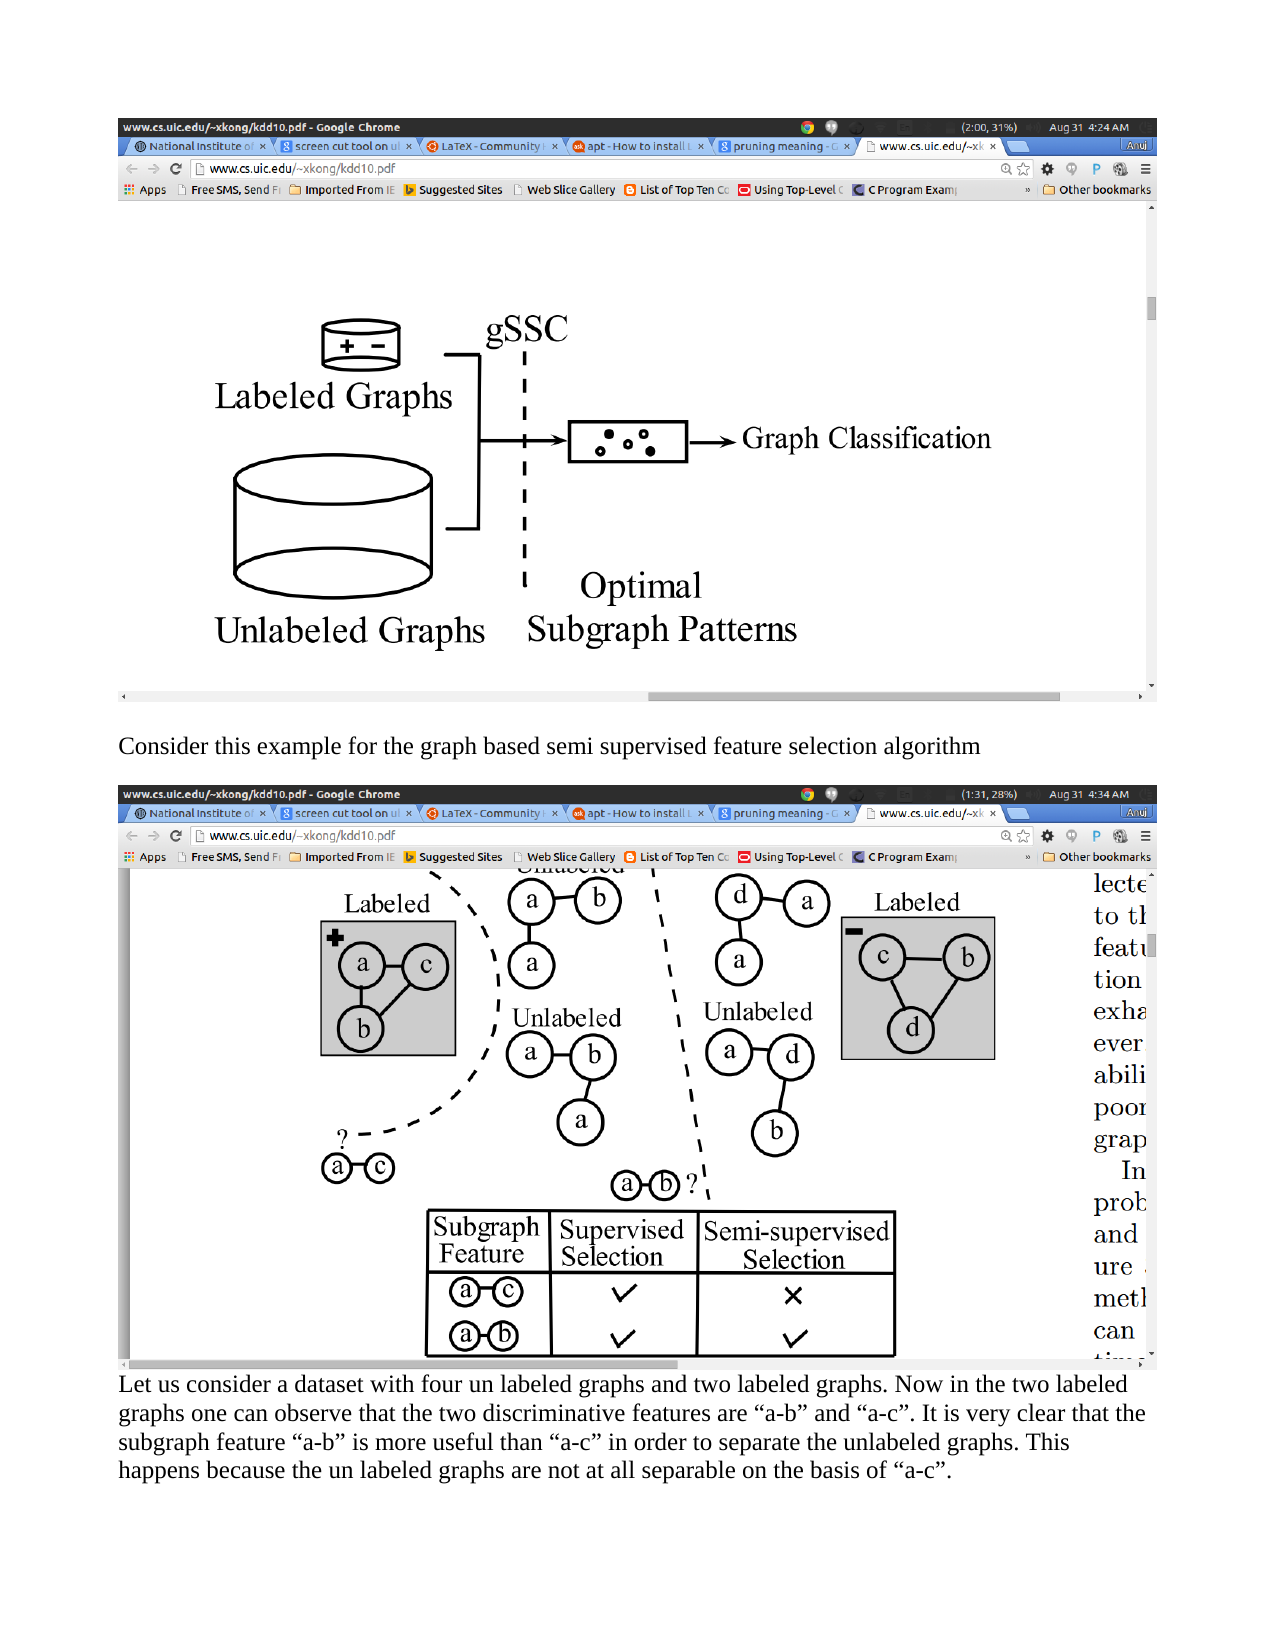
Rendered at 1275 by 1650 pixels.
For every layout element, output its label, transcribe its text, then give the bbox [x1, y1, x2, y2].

picture [118, 785, 1157, 1370]
text [118, 759, 1157, 785]
text Let us consider a dataset with four un labeled graphs and two labeled graphs. Now in the two labeled graphs one can observe that the two discriminative features are “a-b” and “a-c”. It is very clear that the subgraph feature “a-b” is more useful than “a-c” in order to separate the unlabeled graphs. This happens because the un labeled graphs are not at all separable on the basis of “a-c”. [118, 1370, 1157, 1484]
text Consider this example for the graph based semi supervised feature selection algorithm [118, 731, 1157, 759]
picture [118, 118, 1157, 702]
